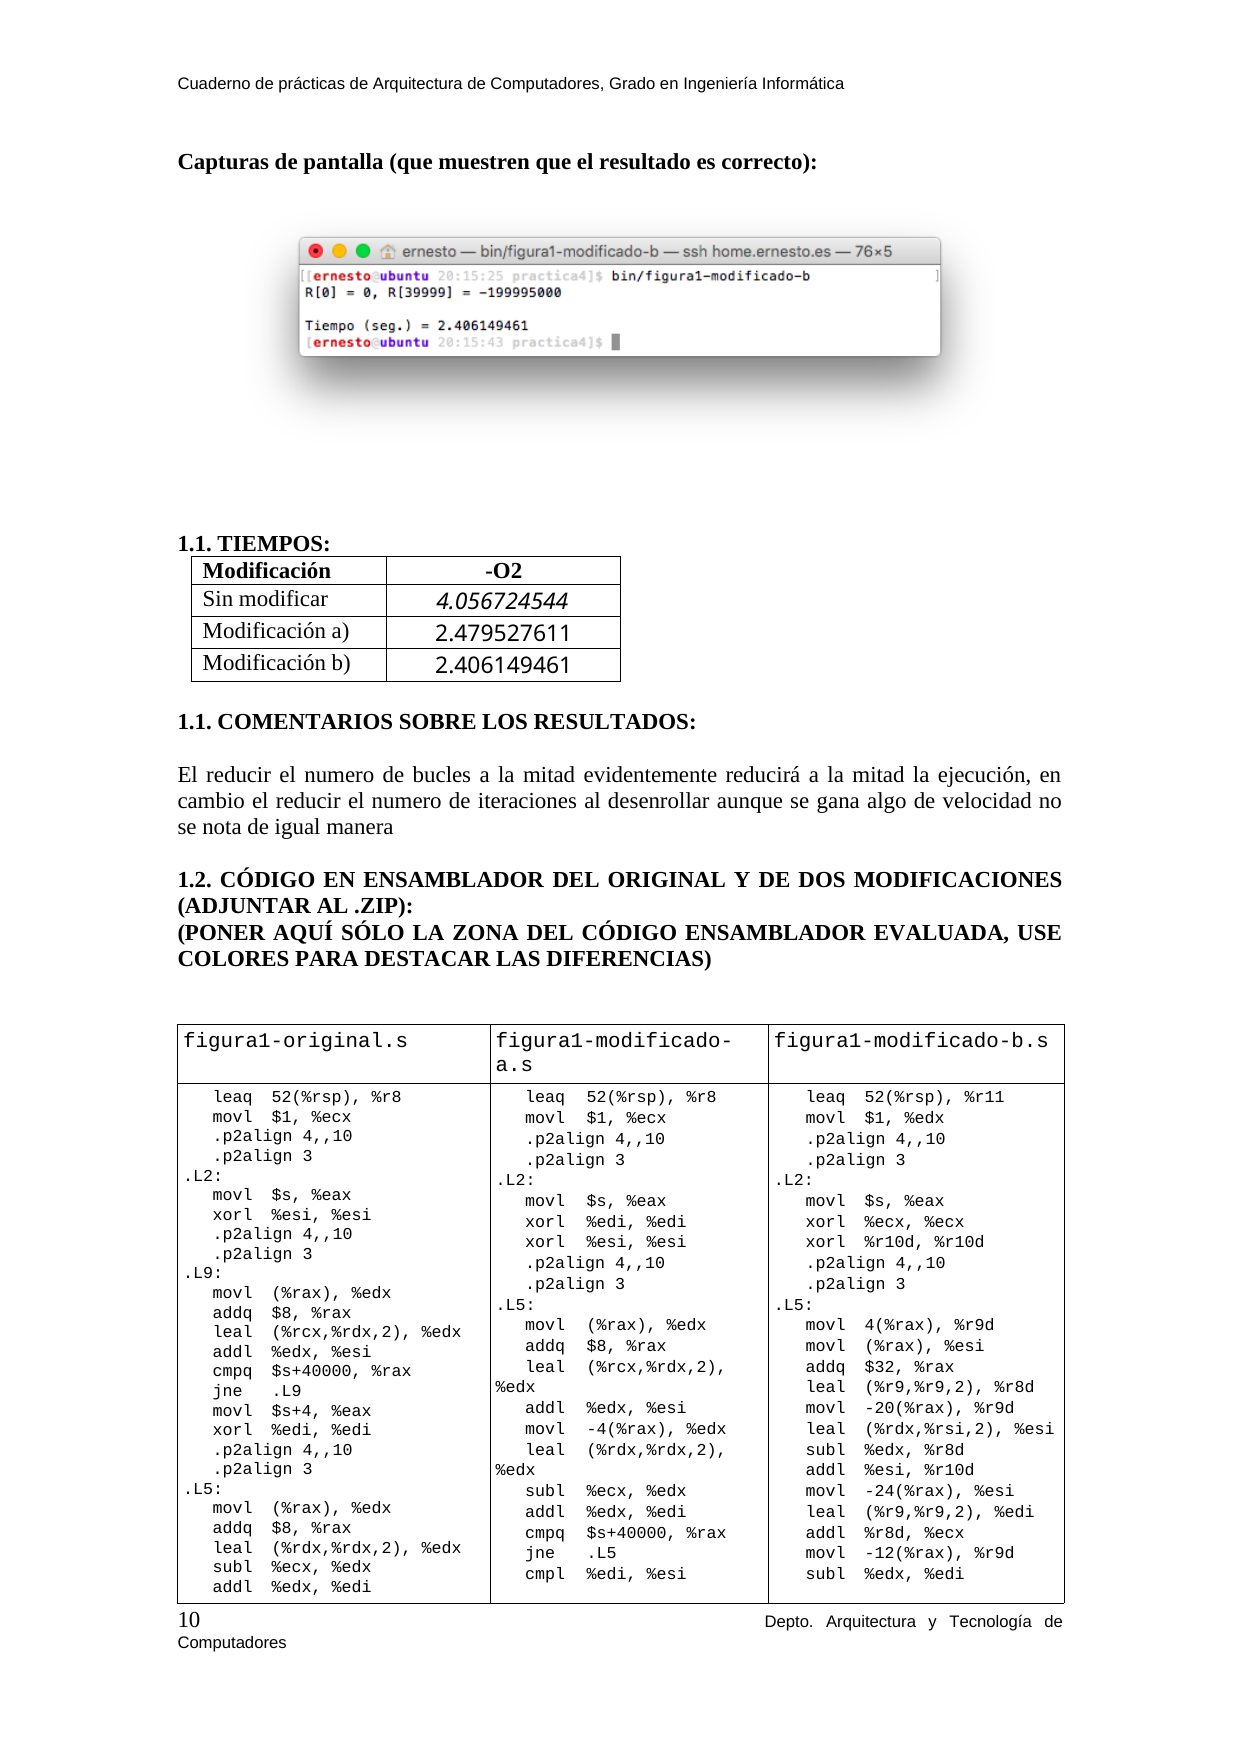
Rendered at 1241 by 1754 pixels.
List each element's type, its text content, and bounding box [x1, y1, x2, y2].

table_header Modificación [192, 557, 386, 584]
text El reducir el numero de bucles a la mitad evidentemente reducirá a la mitad la ejecución, en cambio el reducir el numero de iteraciones al desenrollar aunque se gana algo de velocidad no se nota de igual manera [177, 761, 1063, 840]
text 1.2. CÓDIGO EN ENSAMBLADOR DEL ORIGINAL Y DE DOS MODIFICACIONES (ADJUNTAR AL .ZIP): [177, 866, 1063, 919]
table_cell leaq 52(%rsp), %r8 movl $1, %ecx .p2align 4,,10 .p2align 3 .L2: movl $s, %eax xorl %esi, %esi .p2align 4,,10 .p2align 3 .L9: movl (%rax), %edx addq $8, %rax leal (%rcx,%rdx,2), %edx addl %edx, %esi cmpq $s+40000, %rax jne .L9 movl $s+4, %eax xorl %edi, %edi .p2align 4,,10 .p2align 3 .L5: movl (%rax), %edx addq $8, %rax leal (%rdx,%rdx,2), %edx subl %ecx, %edx addl %edx, %edi [178, 1084, 490, 1603]
table_header figura1-modificado-a.s [491, 1025, 768, 1083]
table_cell 4.056724544 [387, 585, 620, 616]
table_header figura1-modificado-b.s [769, 1025, 1064, 1083]
table_cell leaq 52(%rsp), %r11 movl $1, %edx .p2align 4,,10 .p2align 3 .L2: movl $s, %eax xorl %ecx, %ecx xorl %r10d, %r10d .p2align 4,,10 .p2align 3 .L5: movl 4(%rax), %r9d movl (%rax), %esi addq $32, %rax leal (%r9,%r9,2), %r8d movl -20(%rax), %r9d leal (%rdx,%rsi,2), %esi subl %edx, %r8d addl %esi, %r10d movl -24(%rax), %esi leal (%r9,%r9,2), %edi addl %r8d, %ecx movl -12(%rax), %r9d subl %edx, %edi [769, 1084, 1064, 1603]
table_cell Modificación b) [192, 649, 386, 681]
table_cell 2.479527611 [387, 617, 620, 648]
table_cell Sin modificar [192, 585, 386, 616]
text 1.1. COMENTARIOS SOBRE LOS RESULTADOS: [177, 708, 1063, 734]
table_header figura1-original.s [178, 1025, 490, 1083]
text (PONER AQUÍ SÓLO LA ZONA DEL CÓDIGO ENSAMBLADOR EVALUADA, USE COLORES PARA DESTACAR LAS DIFERENCIAS) [177, 919, 1063, 971]
table_cell Modificación a) [192, 617, 386, 648]
table_header -O2 [387, 557, 620, 584]
text 1.1. TIEMPOS: [177, 530, 1063, 556]
picture [233, 200, 1007, 451]
table_cell leaq 52(%rsp), %r8 movl $1, %ecx .p2align 4,,10 .p2align 3 .L2: movl $s, %eax xorl %edi, %edi xorl %esi, %esi .p2align 4,,10 .p2align 3 .L5: movl (%rax), %edx addq $8, %rax leal (%rcx,%rdx,2), %edx addl %edx, %esi movl -4(%rax), %edx leal (%rdx,%rdx,2), %edx subl %ecx, %edx addl %edx, %edi cmpq $s+40000, %rax jne .L5 cmpl %edi, %esi [491, 1084, 768, 1603]
table_cell 2.406149461 [387, 649, 620, 681]
text Capturas de pantalla (que muestren que el resultado es correcto): [177, 148, 1063, 174]
